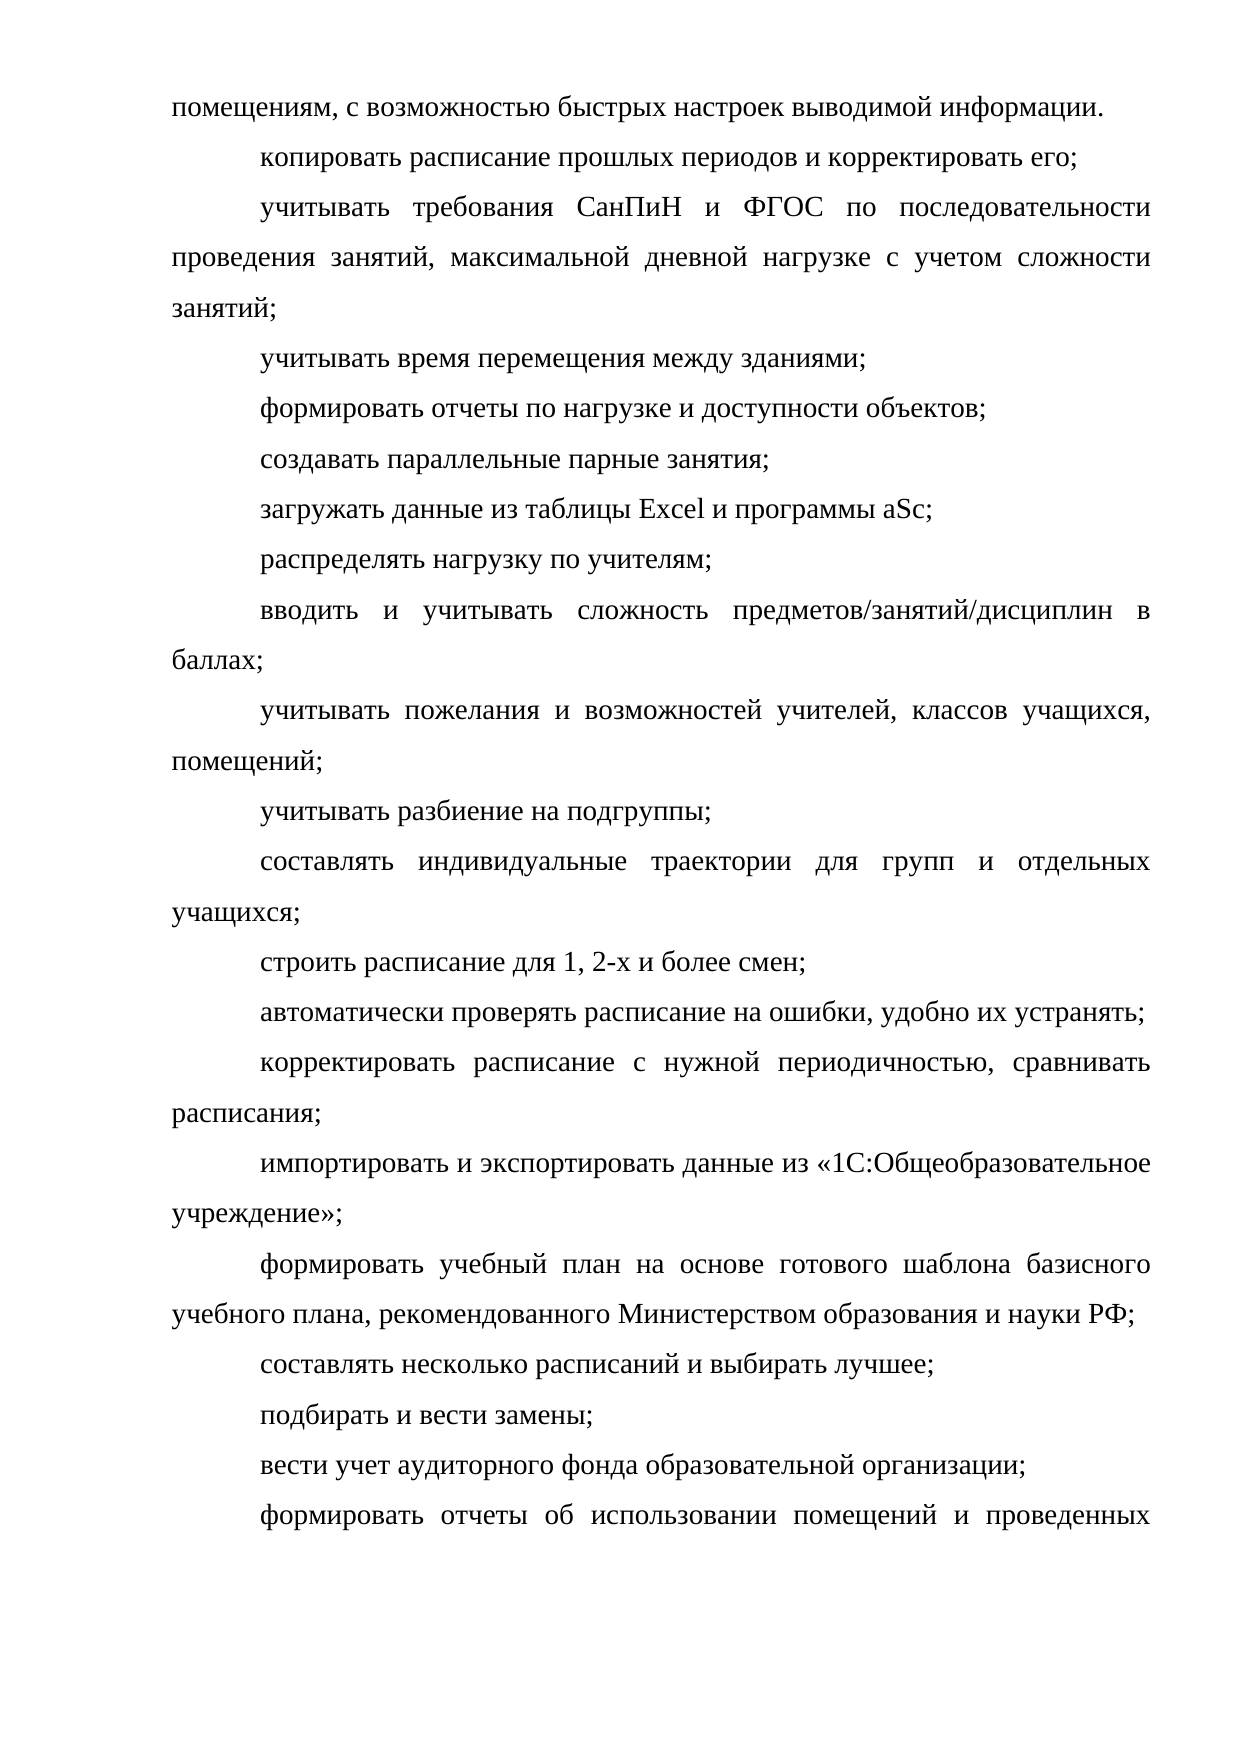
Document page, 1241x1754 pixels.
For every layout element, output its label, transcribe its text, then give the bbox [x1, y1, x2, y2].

text вести учет аудиторного фонда образовательной организации; [171, 1447, 1152, 1481]
text загружать данные из таблицы Excel и программы aSc; [171, 491, 1152, 525]
text формировать учебный план на основе готового шаблона базисного учебного плана, рекомендованного Министерством образования и науки РФ; [171, 1246, 1152, 1330]
text составлять несколько расписаний и выбирать лучшее; [171, 1346, 1152, 1380]
text составлять индивидуальные траектории для групп и отдельных учащихся; [171, 843, 1152, 927]
text копировать расписание прошлых периодов и корректировать его; [171, 139, 1152, 172]
text распределять нагрузку по учителям; [171, 541, 1152, 575]
text строить расписание для 1, 2-х и более смен; [171, 944, 1152, 977]
text формировать отчеты по нагрузке и доступности объектов; [171, 391, 1152, 424]
text учитывать время перемещения между зданиями; [171, 340, 1152, 374]
text учитывать пожелания и возможностей учителей, классов учащихся, помещений; [171, 692, 1152, 776]
text автоматически проверять расписание на ошибки, удобно их устранять; [171, 994, 1152, 1028]
text подбирать и вести замены; [171, 1397, 1152, 1430]
text вводить и учитывать сложность предметов/занятий/дисциплин в баллах; [171, 592, 1152, 676]
text корректировать расписание с нужной периодичностью, сравнивать расписания; [171, 1044, 1152, 1128]
text учитывать разбиение на подгруппы; [171, 793, 1152, 827]
text учитывать требования СанПиН и ФГОС по последовательности проведения занятий, максимальной дневной нагрузке с учетом сложности занятий; [171, 189, 1152, 323]
text создавать параллельные парные занятия; [171, 441, 1152, 474]
text формировать отчеты об использовании помещений и проведенных [171, 1497, 1152, 1531]
text помещениям, с возможностью быстрых настроек выводимой информации. [171, 89, 1152, 122]
text импортировать и экспортировать данные из «1С:Общеобразовательное учреждение»; [171, 1145, 1152, 1229]
